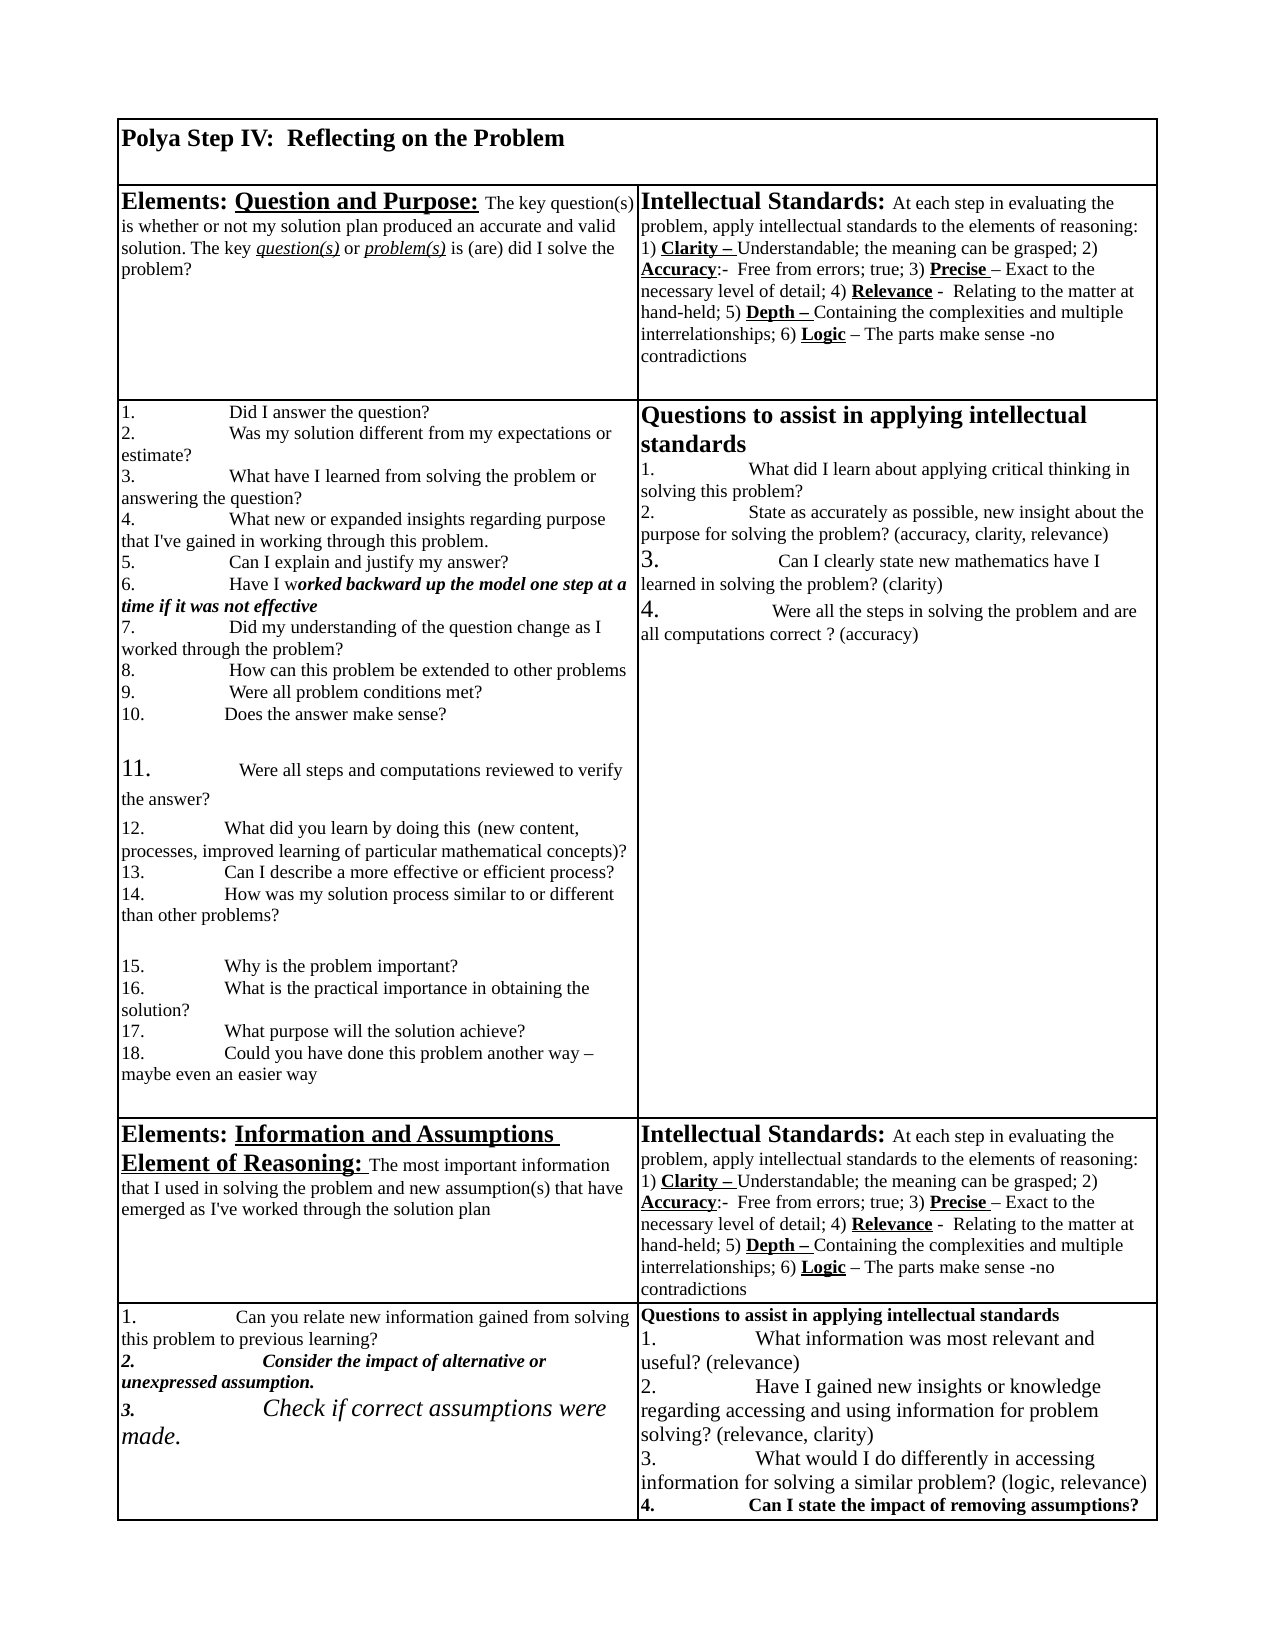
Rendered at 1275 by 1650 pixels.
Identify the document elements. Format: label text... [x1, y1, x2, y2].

table_cell Questions to assist in applying intellectual standards 1. What did I learn about applying critical thinking in solving this problem? 2. State as accurately as possible, new insight about the purpose for solving the problem? (accuracy, clarity, relevance) 3. Can I clearly state new mathematics have I learned in solving the problem? (clarity) 4. Were all the steps in solving the problem and are all computations correct ? (accuracy) [639, 401, 1156, 1117]
table_cell Intellectual Standards: At each step in evaluating the problem, apply intellectual standards to the elements of reasoning: 1) Clarity – Understandable; the meaning can be grasped; 2) Accuracy:- Free from errors; true; 3) Precise – Exact to the necessary level of detail; 4) Relevance - Relating to the matter at hand-held; 5) Depth – Containing the complexities and multiple interrelationships; 6) Logic – The parts make sense -no contradictions [639, 1119, 1156, 1302]
table_cell Elements: Information and Assumptions Element of Reasoning: The most important information that I used in solving the problem and new assumption(s) that have emerged as I've worked through the solution plan [119, 1119, 637, 1302]
table_cell Questions to assist in applying intellectual standards 1. What information was most relevant and useful? (relevance) 2. Have I gained new insights or knowledge regarding accessing and using information for problem solving? (relevance, clarity) 3. What would I do differently in accessing information for solving a similar problem? (logic, relevance) 4. Can I state the impact of removing assumptions? [639, 1304, 1156, 1518]
table_header Polya Step IV: Reflecting on the Problem [119, 120, 1156, 184]
table_cell Elements: Question and Purpose: The key question(s) is whether or not my solution plan produced an accurate and valid solution. The key question(s) or problem(s) is (are) did I solve the problem? [119, 186, 637, 398]
table_cell 1. Can you relate new information gained from solving this problem to previous learning? 2. Consider the impact of alternative or unexpressed assumption. 3. Check if correct assumptions were made. [119, 1304, 637, 1518]
table_cell Intellectual Standards: At each step in evaluating the problem, apply intellectual standards to the elements of reasoning: 1) Clarity – Understandable; the meaning can be grasped; 2) Accuracy:- Free from errors; true; 3) Precise – Exact to the necessary level of detail; 4) Relevance - Relating to the matter at hand-held; 5) Depth – Containing the complexities and multiple interrelationships; 6) Logic – The parts make sense -no contradictions [639, 186, 1156, 398]
table_cell 1. Did I answer the question? 2. Was my solution different from my expectations or estimate? 3. What have I learned from solving the problem or answering the question? 4. What new or expanded insights regarding purpose that I've gained in working through this problem. 5. Can I explain and justify my answer? 6. Have I worked backward up the model one step at a time if it was not effective 7. Did my understanding of the question change as I worked through the problem? 8. How can this problem be extended to other problems 9. Were all problem conditions met? 10. Does the answer make sense? 11. Were all steps and computations reviewed to verify the answer? 12. What did you learn by doing this (new content, processes, improved learning of particular mathematical concepts)? 13. Can I describe a more effective or efficient process? 14. How was my solution process similar to or different than other problems? 15. Why is the problem important? 16. What is the practical importance in obtaining the solution? 17. What purpose will the solution achieve? 18. Could you have done this problem another way – maybe even an easier way [119, 401, 637, 1117]
